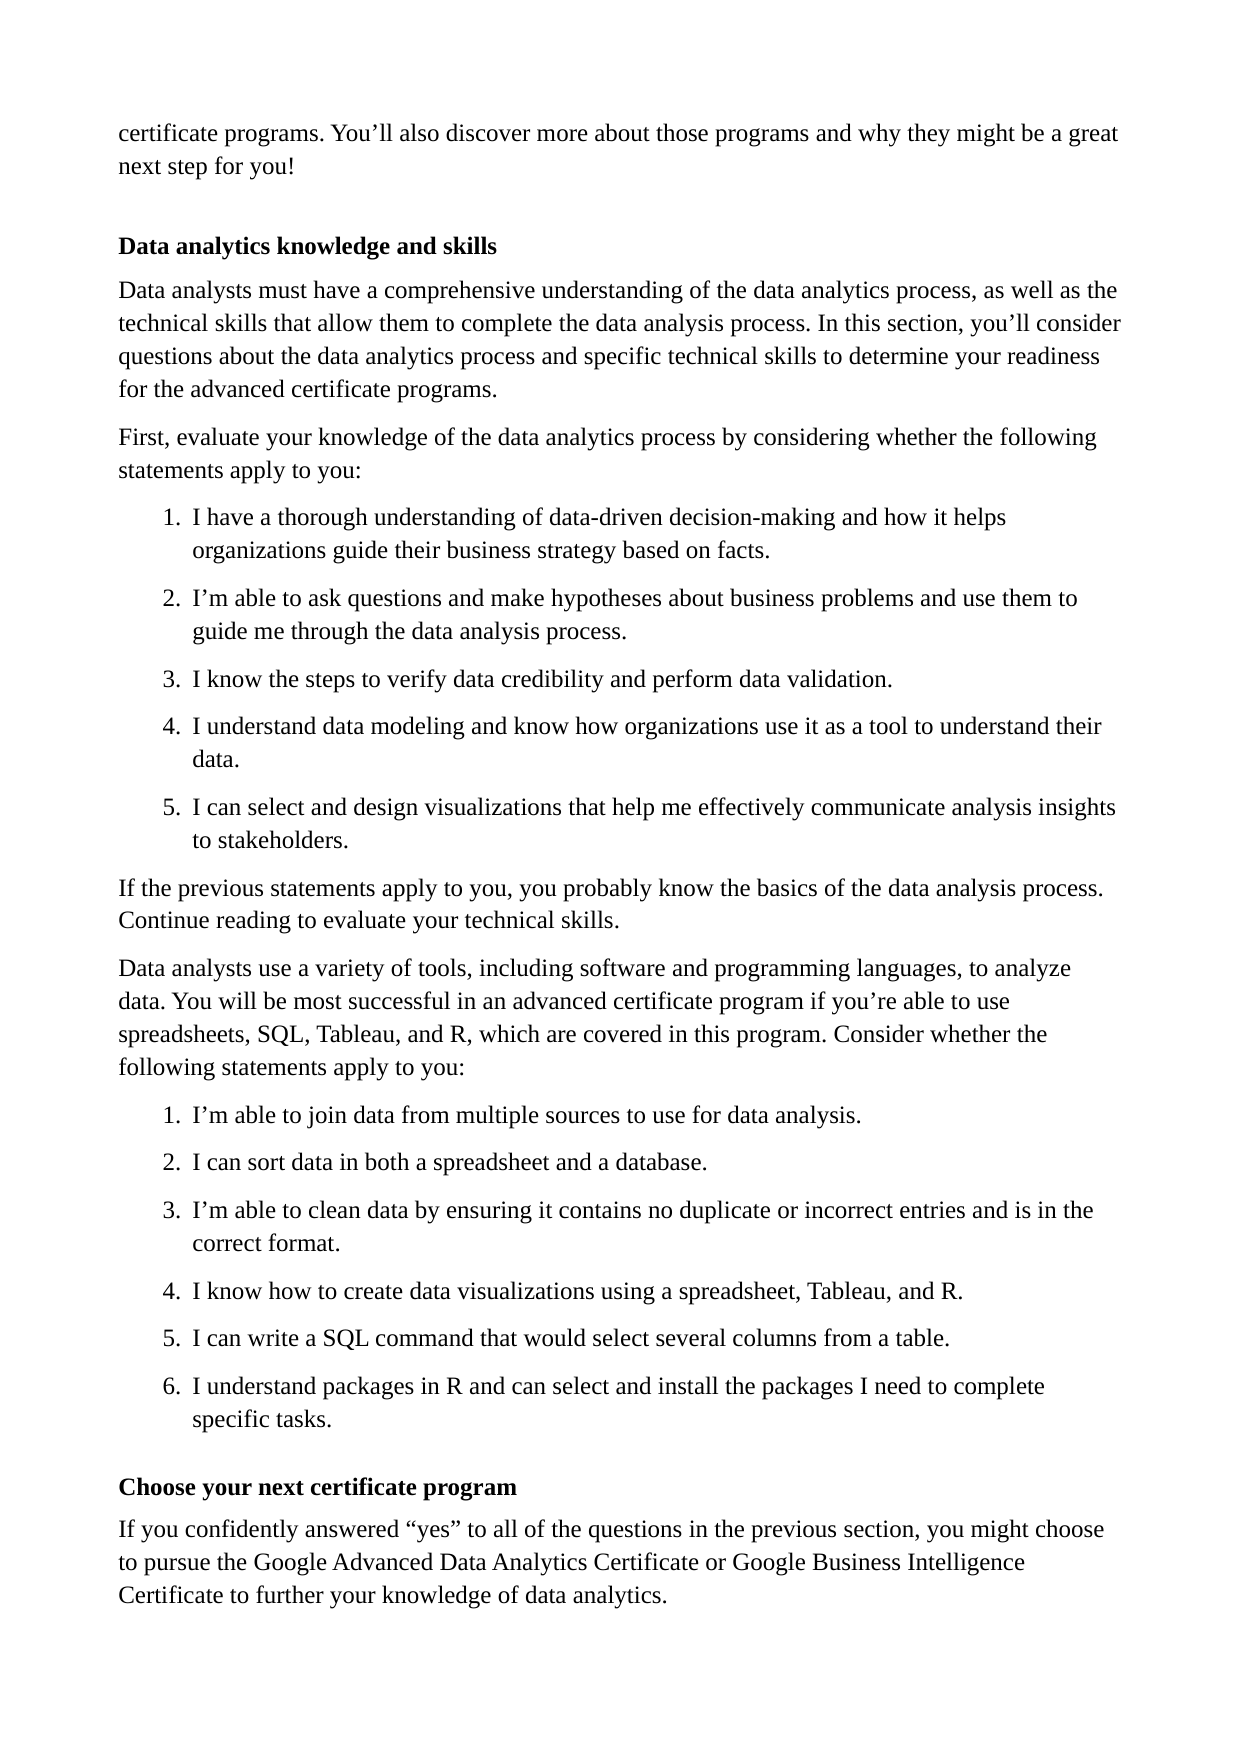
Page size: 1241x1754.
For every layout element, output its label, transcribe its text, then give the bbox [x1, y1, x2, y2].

list I know the steps to verify data credibility and perform data validation. [162, 664, 1122, 692]
text If you confidently answered “yes” to all of the questions in the previous section, you might choose to pursue the Google Advanced Data Analytics Certificate or Google Business Intelligence Certificate to further your knowledge of data analytics. [118, 1514, 1122, 1608]
list I can sort data in both a spreadsheet and a database. [162, 1147, 1122, 1176]
text certificate programs. You’ll also discover more about those programs and why they might be a great next step for you! [118, 118, 1122, 180]
subtitle Data analytics knowledge and skills [118, 219, 1122, 263]
subtitle Choose your next certificate program [118, 1472, 1122, 1501]
list I understand data modeling and know how organizations use it as a tool to understand their data. [162, 711, 1122, 773]
list I have a thorough understanding of data-driven decision-making and how it helps organizations guide their business strategy based on facts. [162, 502, 1122, 564]
list I can write a SQL command that would select several columns from a table. [162, 1323, 1122, 1352]
list I’m able to ask questions and make hypotheses about business problems and use them to guide me through the data analysis process. [162, 583, 1122, 645]
text Data analysts use a variety of tools, including software and programming languages, to analyze data. You will be most successful in an advanced certificate program if you’re able to use spreadsheets, SQL, Tableau, and R, which are covered in this program. Consider whether the following statements apply to you: [118, 953, 1122, 1081]
list I understand packages in R and can select and install the packages I need to complete specific tasks. [162, 1371, 1122, 1433]
text Data analysts must have a comprehensive understanding of the data analytics process, as well as the technical skills that allow them to complete the data analysis process. In this section, you’ll consider questions about the data analytics process and specific technical skills to determine your readiness for the advanced certificate programs. [118, 275, 1122, 403]
text If the previous statements apply to you, you probably know the basics of the data analysis process. Continue reading to evaluate your technical skills. [118, 873, 1122, 934]
list I’m able to join data from multiple sources to use for data analysis. [162, 1100, 1122, 1129]
text First, evaluate your knowledge of the data analytics process by considering whether the following statements apply to you: [118, 422, 1122, 484]
list I know how to create data visualizations using a spreadsheet, Tableau, and R. [162, 1276, 1122, 1304]
list I’m able to clean data by ensuring it contains no duplicate or incorrect entries and is in the correct format. [162, 1195, 1122, 1257]
list I can select and design visualizations that help me effectively communicate analysis insights to stakeholders. [162, 792, 1122, 854]
